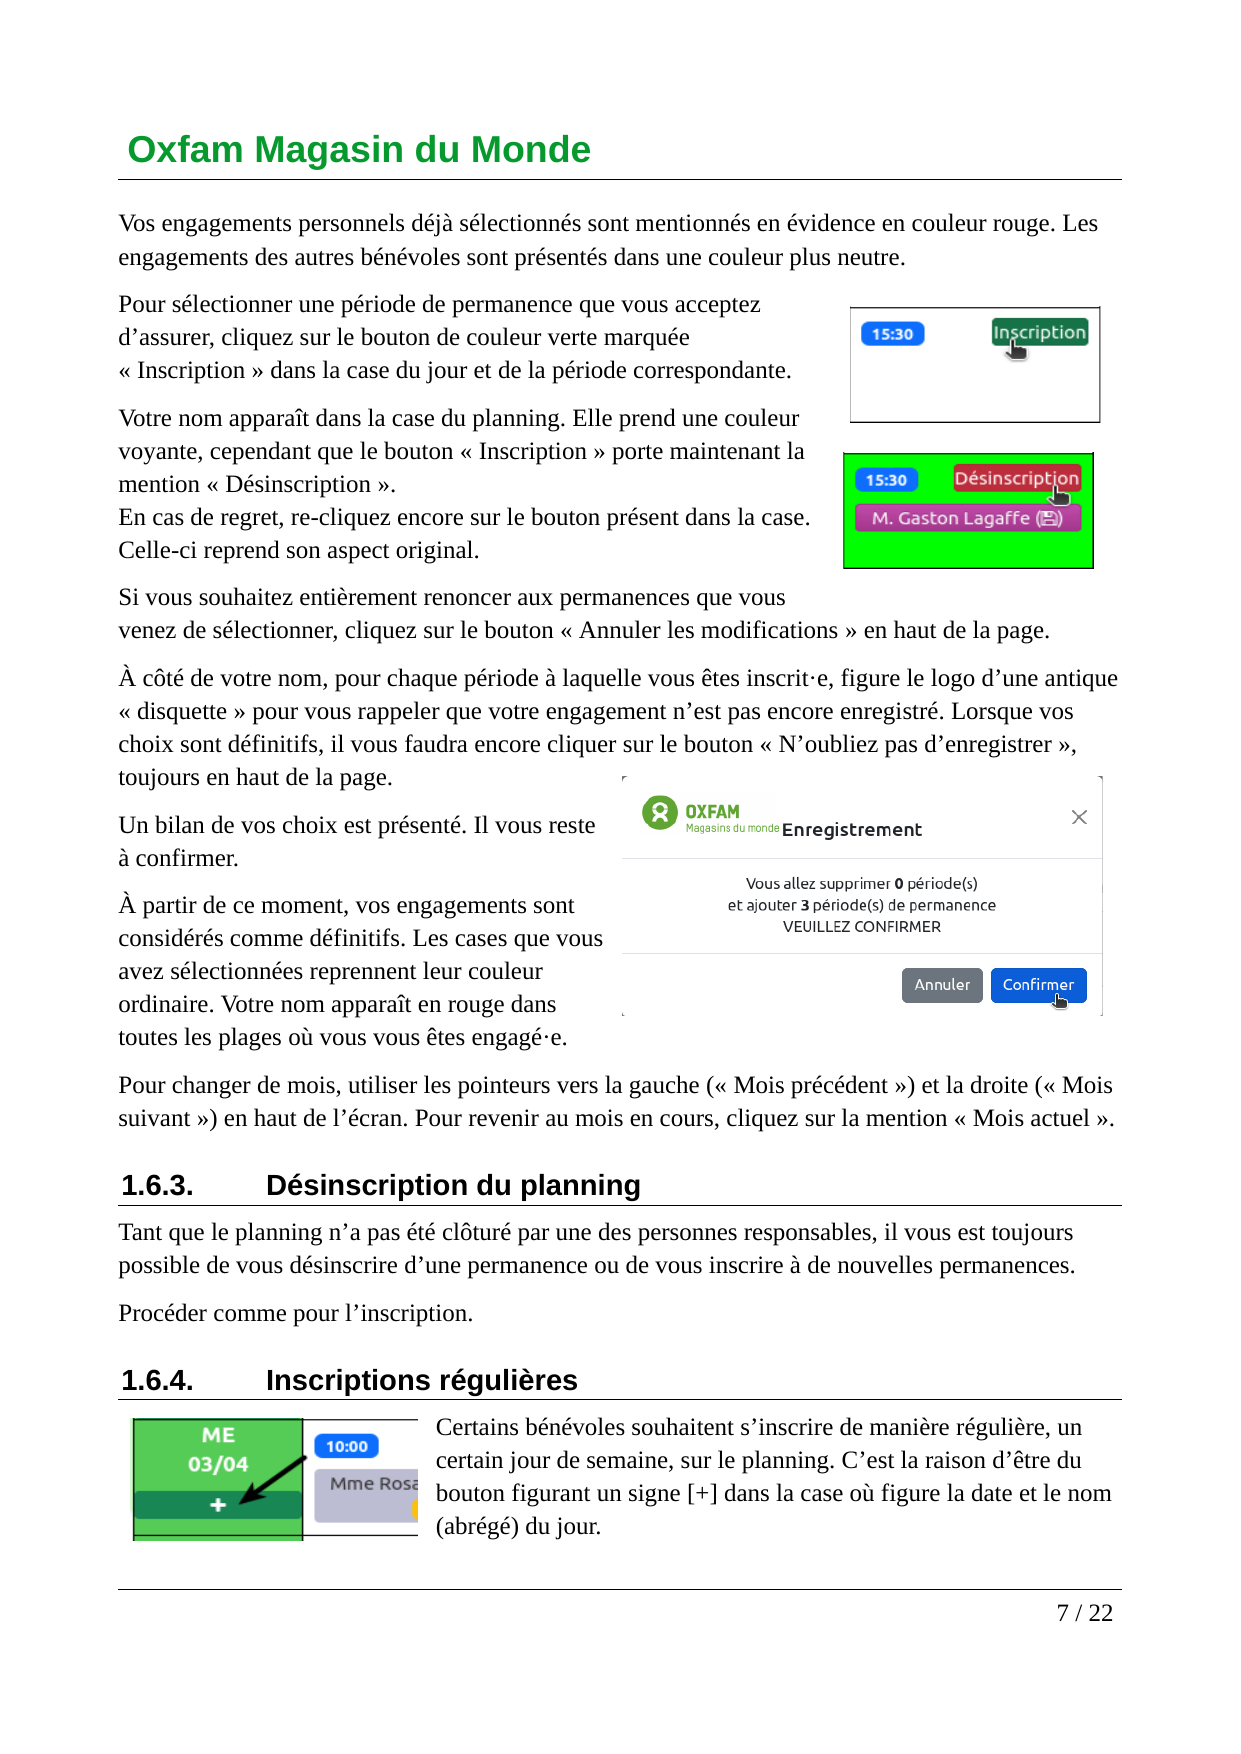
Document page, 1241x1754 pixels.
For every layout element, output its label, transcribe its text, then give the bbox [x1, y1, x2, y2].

text Si vous souhaitez entièrement renoncer aux permanences que vous venez de sélectionner, cliquez sur le bouton « Annuler les modifications » en haut de la page. [118, 582, 1122, 644]
subtitle Inscriptions régulières [118, 1360, 1122, 1399]
text Pour changer de mois, utiliser les pointeurs vers la gauche (« Mois précédent ») et la droite (« Mois suivant ») en haut de l’écran. Pour revenir au mois en cours, cliquez sur la mention « Mois actuel ». [118, 1070, 1122, 1132]
text Un bilan de vos choix est présenté. Il vous reste à confirmer. [118, 810, 604, 872]
text À côté de votre nom, pour chaque période à laquelle vous êtes inscrit·e, figure le logo d’une antique « disquette » pour vous rappeler que votre engagement n’est pas encore enregistré. Lorsque vos choix sont définitifs, il vous faudra encore cliquer sur le bouton « N’oubliez pas d’enregistrer », toujours en haut de la page. [118, 663, 1122, 1033]
text Procéder comme pour l’inscription. [118, 1298, 1122, 1327]
text Tant que le planning n’a pas été clôturé par une des personnes responsables, il vous est toujours possible de vous désinscrire d’une permanence ou de vous inscrire à de nouvelles permanences. [118, 1217, 1122, 1279]
subtitle Désinscription du planning [118, 1165, 1122, 1205]
picture [843, 452, 1094, 569]
picture [622, 776, 1103, 1016]
text Votre nom apparaît dans la case du planning. Elle prend une couleur voyante, cependant que le bouton « Inscription » porte maintenant la mention « Désinscription ». En cas de regret, re-cliquez encore sur le bouton présent dans la case. Celle-ci reprend son aspect original. [118, 403, 1122, 587]
picture [129, 1418, 418, 1541]
text À partir de ce moment, vos engagements sont considérés comme définitifs. Les cases que vous avez sélectionnées reprennent leur couleur ordinaire. Votre nom apparaît en rouge dans toutes les plages où vous vous êtes engagé·e. [118, 890, 1122, 1051]
text Certains bénévoles souhaitent s’inscrire de manière régulière, un certain jour de semaine, sur le planning. C’est la raison d’être du bouton figurant un signe [+] dans la case où figure la date et le nom (abrégé) du jour. [112, 1400, 1122, 1558]
picture [850, 306, 1101, 423]
text Pour sélectionner une période de permanence que vous acceptez d’assurer, cliquez sur le bouton de couleur verte marquée « Inscription » dans la case du jour et de la période correspondante. [118, 289, 1122, 441]
text Vos engagements personnels déjà sélectionnés sont mentionnés en évidence en couleur rouge. Les engagements des autres bénévoles sont présentés dans une couleur plus neutre. [118, 208, 1122, 270]
